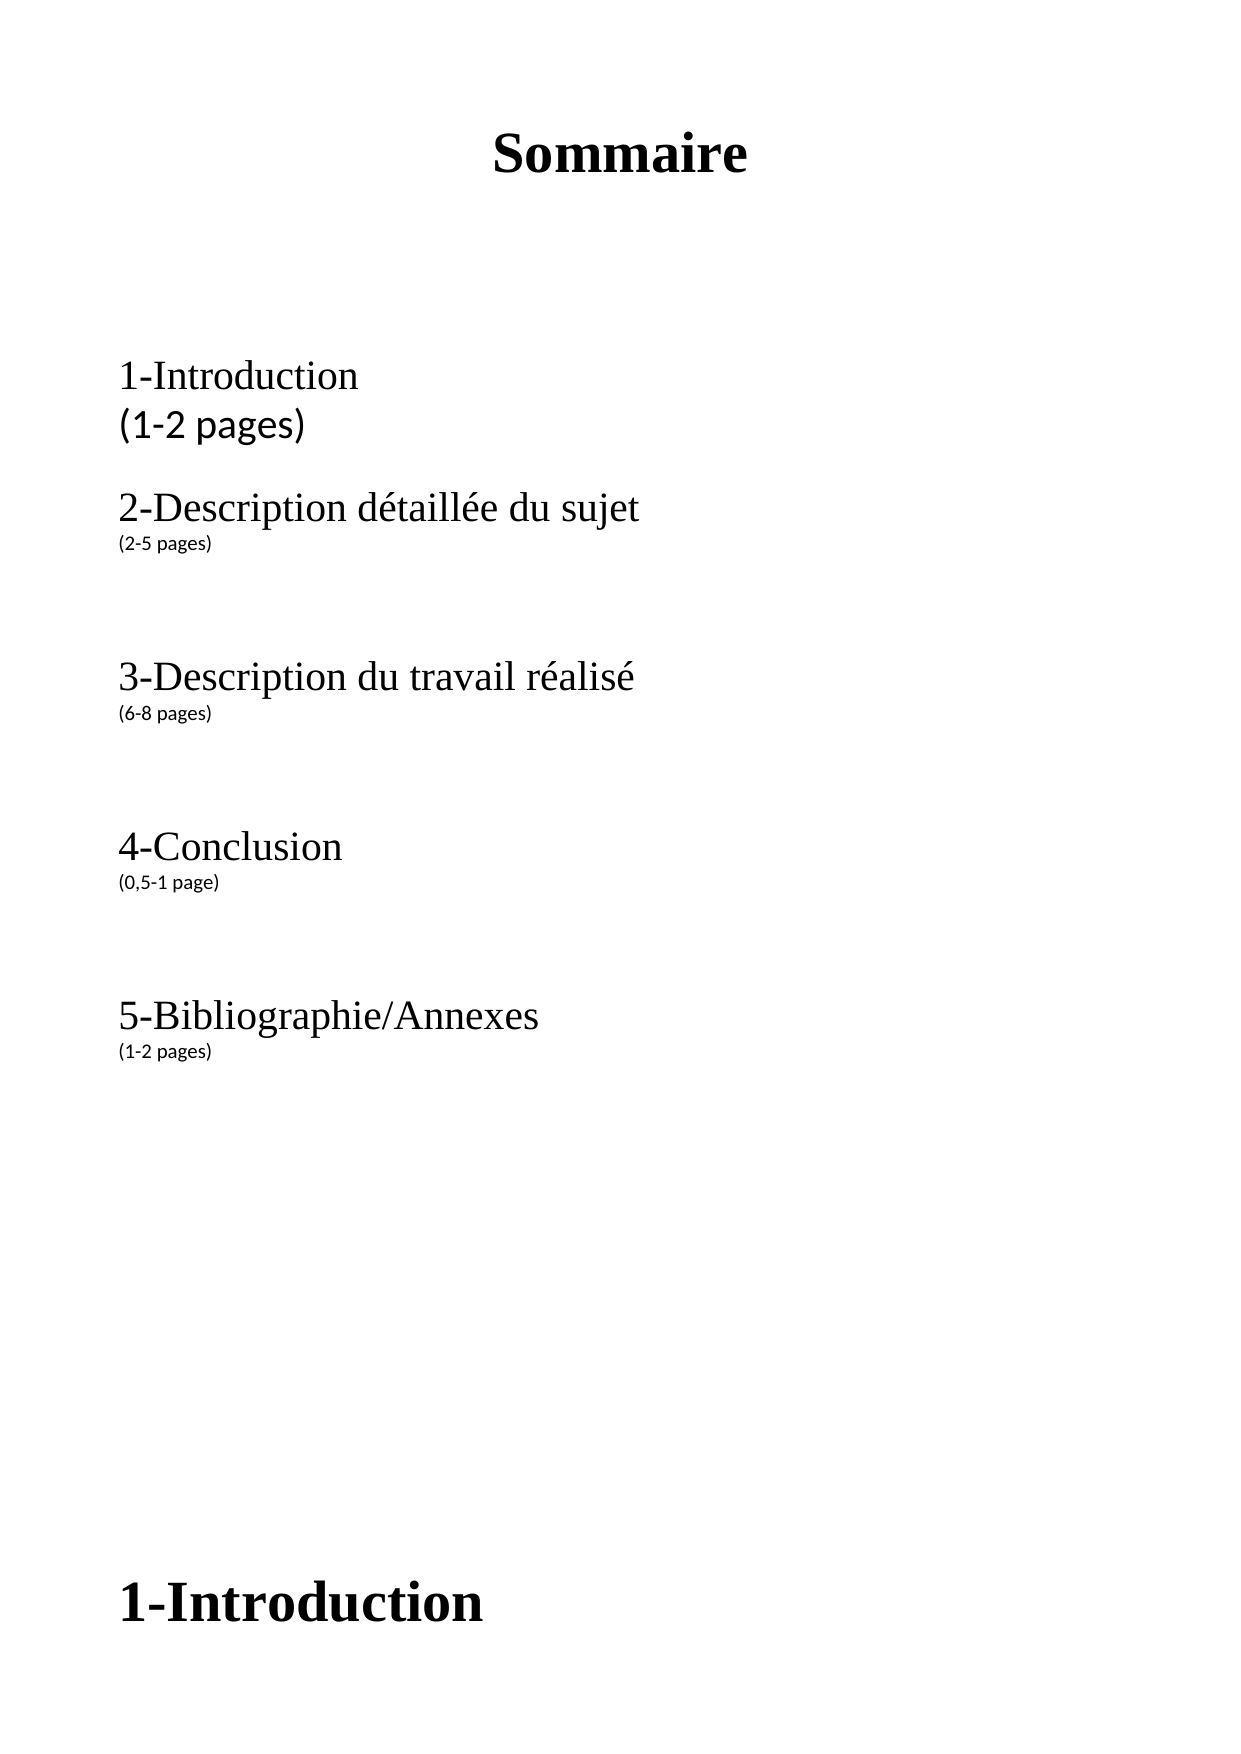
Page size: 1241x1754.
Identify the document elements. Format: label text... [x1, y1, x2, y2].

text 1-Introduction [118, 1567, 1122, 1634]
text 1-Introduction [118, 350, 1122, 398]
text 5-Bibliographie/Annexes [118, 990, 1122, 1038]
text 4-Conclusion [118, 821, 1122, 869]
text (1-2 pages) [118, 398, 1122, 449]
text (1-2 pages) [118, 1038, 1122, 1063]
text 3-Description du travail réalisé [118, 652, 1122, 700]
text (6-8 pages) [118, 700, 1122, 725]
text 2-Description détaillée du sujet [118, 483, 1122, 531]
text (2-5 pages) [118, 531, 1122, 556]
text Sommaire [118, 118, 1122, 185]
text (0,5-1 page) [118, 869, 1122, 894]
